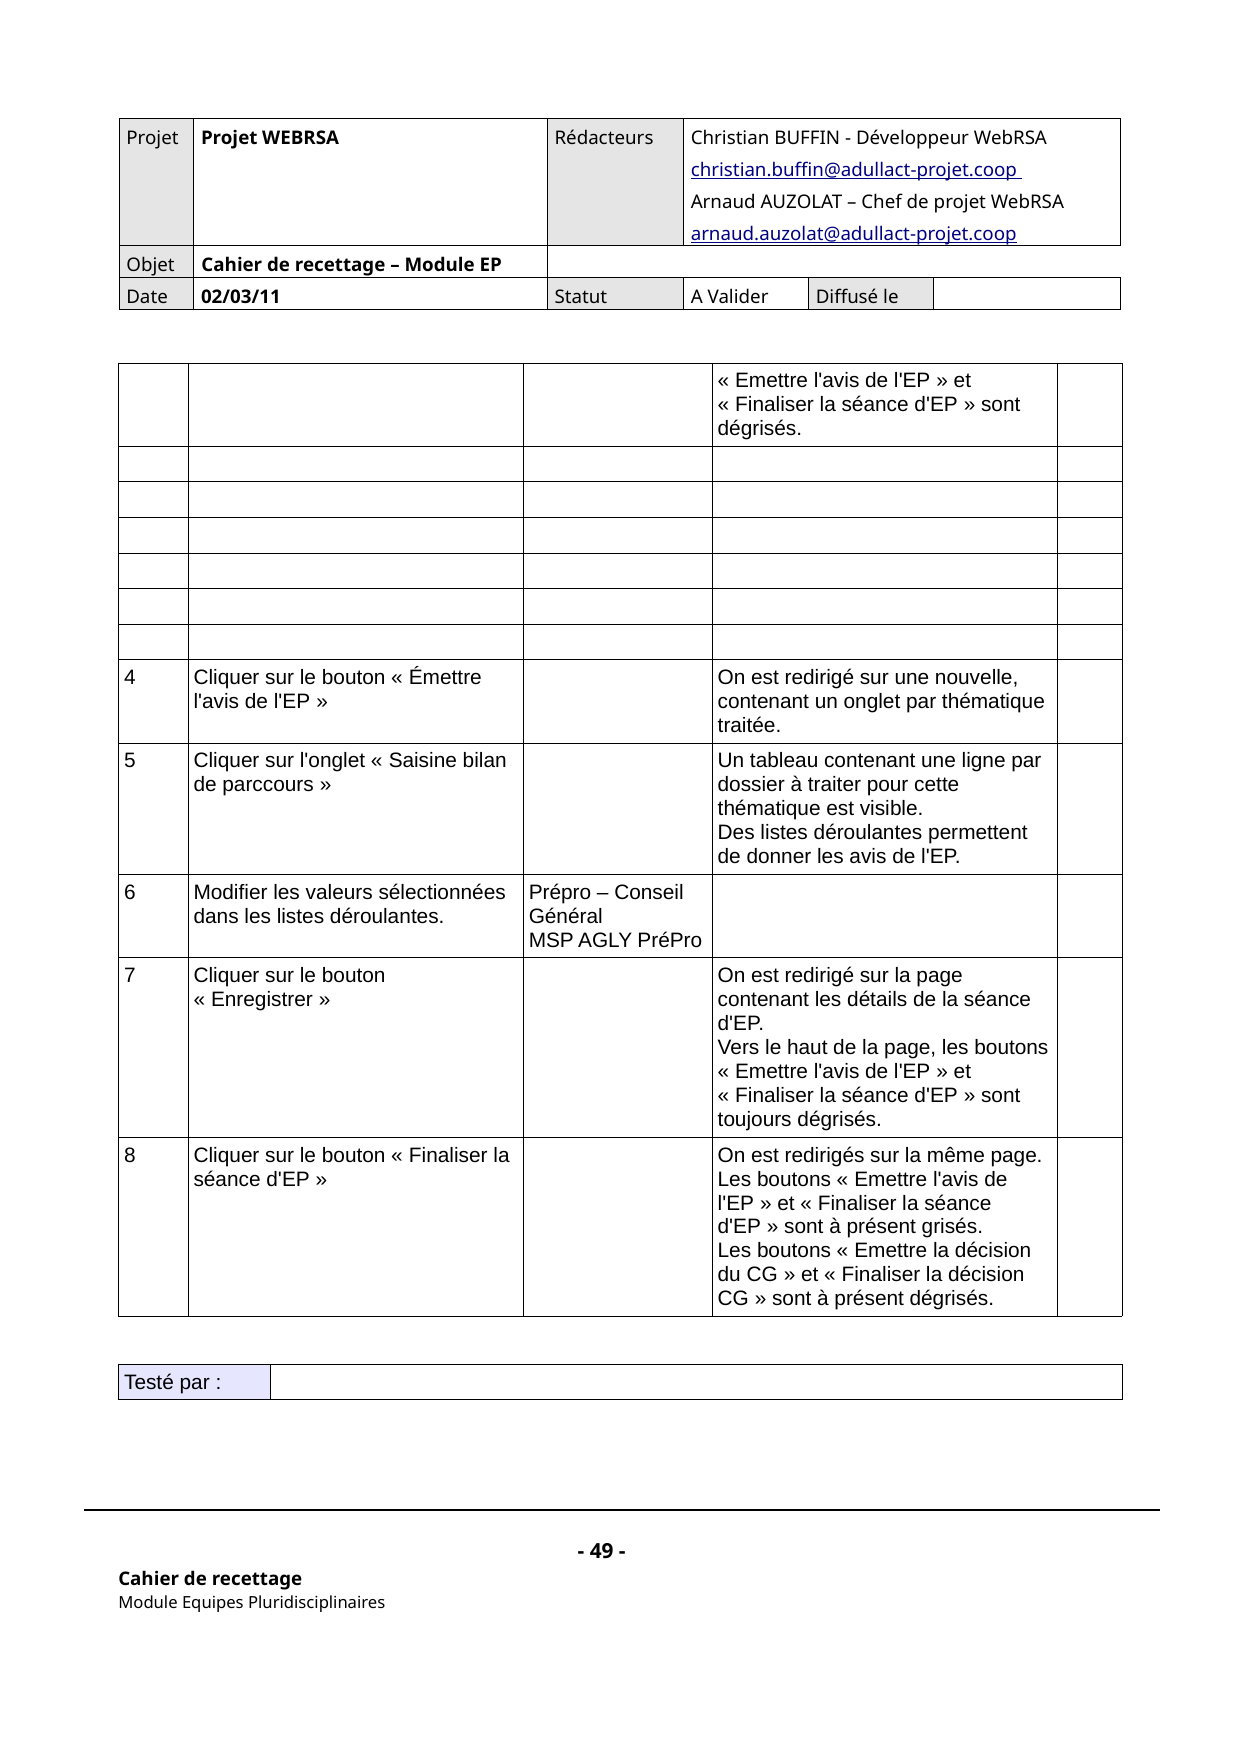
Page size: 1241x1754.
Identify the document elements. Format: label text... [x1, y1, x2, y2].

table_cell [189, 482, 523, 517]
table_cell [189, 589, 523, 623]
table_cell [713, 554, 1057, 588]
table_cell [524, 518, 712, 552]
table_cell [524, 625, 712, 659]
table_cell [713, 482, 1057, 517]
table_cell [1058, 482, 1122, 517]
table_cell [1058, 958, 1122, 1137]
table_cell Un tableau contenant une ligne par dossier à traiter pour cette thématique est visible. Des listes déroulantes permettent de donner les avis de l'EP. [713, 744, 1057, 874]
table_cell [1058, 744, 1122, 874]
table_cell [524, 1138, 712, 1316]
table_cell [1058, 364, 1122, 446]
table_cell [119, 518, 188, 552]
table_cell [1058, 625, 1122, 659]
table_header Testé par : [119, 1365, 270, 1399]
table_cell [189, 625, 523, 659]
table_cell [189, 554, 523, 588]
table_cell [713, 589, 1057, 623]
table_cell [524, 554, 712, 588]
table_cell [524, 958, 712, 1137]
table_header [271, 1365, 1122, 1399]
table_cell [189, 518, 523, 552]
table_cell 8 [119, 1138, 188, 1316]
table_cell « Emettre l'avis de l'EP » et « Finaliser la séance d'EP » sont dégrisés. [713, 364, 1057, 446]
table_cell [524, 482, 712, 517]
table_cell On est redirigé sur la page contenant les détails de la séance d'EP. Vers le haut de la page, les boutons « Emettre l'avis de l'EP » et « Finaliser la séance d'EP » sont toujours dégrisés. [713, 958, 1057, 1137]
table_cell 4 [119, 660, 188, 742]
table_cell Cliquer sur le bouton « Finaliser la séance d'EP » [189, 1138, 523, 1316]
table_cell Cliquer sur le bouton « Émettre l'avis de l'EP » [189, 660, 523, 742]
table_cell Cliquer sur le bouton « Enregistrer » [189, 958, 523, 1137]
table_cell [524, 744, 712, 874]
table_cell [713, 875, 1057, 957]
table_cell [1058, 1138, 1122, 1316]
table_cell [1058, 875, 1122, 957]
table_cell [524, 447, 712, 481]
table_cell [713, 447, 1057, 481]
table_cell [524, 364, 712, 446]
table_cell 6 [119, 875, 188, 957]
table_cell [524, 589, 712, 623]
table_cell [119, 589, 188, 623]
table_cell Modifier les valeurs sélectionnées dans les listes déroulantes. [189, 875, 523, 957]
table_cell [1058, 447, 1122, 481]
table_cell Prépro – Conseil Général MSP AGLY PréPro [524, 875, 712, 957]
table_cell [1058, 518, 1122, 552]
table_cell [189, 364, 523, 446]
table_cell [119, 364, 188, 446]
table_cell [119, 447, 188, 481]
table_cell On est redirigé sur une nouvelle, contenant un onglet par thématique traitée. [713, 660, 1057, 742]
table_cell [189, 447, 523, 481]
table_cell 7 [119, 958, 188, 1137]
table_cell [119, 625, 188, 659]
table_cell Cliquer sur l'onglet « Saisine bilan de parccours » [189, 744, 523, 874]
table_cell [713, 518, 1057, 552]
table_cell [713, 625, 1057, 659]
table_cell [1058, 589, 1122, 623]
table_cell 5 [119, 744, 188, 874]
table_cell [524, 660, 712, 742]
table_cell [1058, 554, 1122, 588]
table_cell On est redirigés sur la même page. Les boutons « Emettre l'avis de l'EP » et « Finaliser la séance d'EP » sont à présent grisés. Les boutons « Emettre la décision du CG » et « Finaliser la décision CG » sont à présent dégrisés. [713, 1138, 1057, 1316]
table_cell [1058, 660, 1122, 742]
table_cell [119, 554, 188, 588]
table_cell [119, 482, 188, 517]
